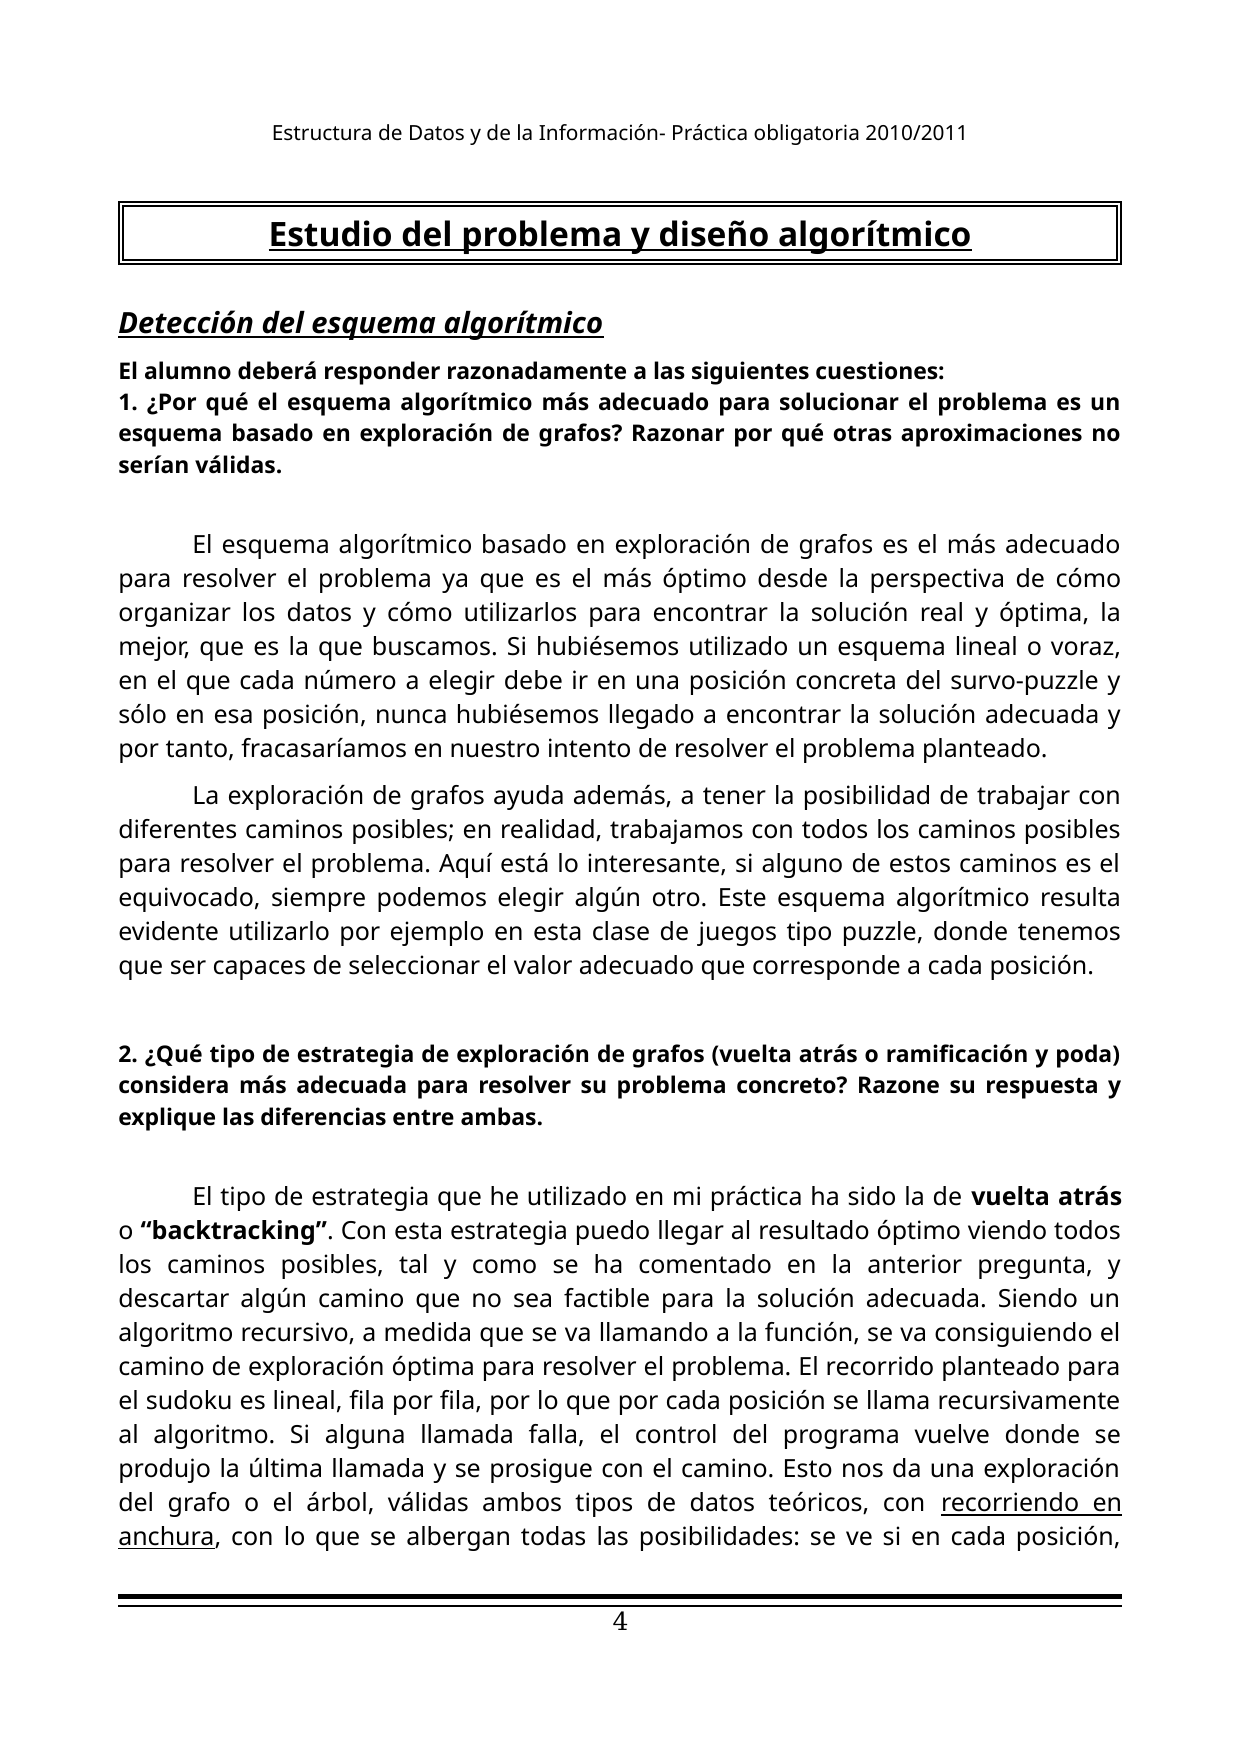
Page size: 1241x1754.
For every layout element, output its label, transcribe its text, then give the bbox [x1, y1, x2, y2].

text El alumno deberá responder razonadamente a las siguientes cuestiones: [118, 355, 1122, 386]
text 2. ¿Qué tipo de estrategia de exploración de grafos (vuelta atrás o ramificación y poda) considera más adecuada para resolver su problema concreto? Razone su respuesta y explique las diferencias entre ambas. [118, 1038, 1122, 1132]
text El tipo de estrategia que he utilizado en mi práctica ha sido la de vuelta atrás o “backtracking”. Con esta estrategia puedo llegar al resultado óptimo viendo todos los caminos posibles, tal y como se ha comentado en la anterior pregunta, y descartar algún camino que no sea factible para la solución adecuada. Siendo un algoritmo recursivo, a medida que se va llamando a la función, se va consiguiendo el camino de exploración óptima para resolver el problema. El recorrido planteado para el sudoku es lineal, fila por fila, por lo que por cada posición se llama recursivamente al algoritmo. Si alguna llamada falla, el control del programa vuelve donde se produjo la última llamada y se prosigue con el camino. Esto nos da una exploración del grafo o el árbol, válidas ambos tipos de datos teóricos, con recorriendo en anchura, con lo que se albergan todas las posibilidades: se ve si en cada posición, [118, 1178, 1122, 1553]
subtitle Detección del esquema algorítmico [118, 303, 1122, 342]
text El esquema algorítmico basado en exploración de grafos es el más adecuado para resolver el problema ya que es el más óptimo desde la perspectiva de cómo organizar los datos y cómo utilizarlos para encontrar la solución real y óptima, la mejor, que es la que buscamos. Si hubiésemos utilizado un esquema lineal o voraz, en el que cada número a elegir debe ir en una posición concreta del survo-puzzle y sólo en esa posición, nunca hubiésemos llegado a encontrar la solución adecuada y por tanto, fracasaríamos en nuestro intento de resolver el problema planteado. [118, 526, 1122, 765]
text 1. ¿Por qué el esquema algorítmico más adecuado para solucionar el problema es un esquema basado en exploración de grafos? Razonar por qué otras aproximaciones no serían válidas. [118, 386, 1122, 480]
text La exploración de grafos ayuda además, a tener la posibilidad de trabajar con diferentes caminos posibles; en realidad, trabajamos con todos los caminos posibles para resolver el problema. Aquí está lo interesante, si alguno de estos caminos es el equivocado, siempre podemos elegir algún otro. Este esquema algorítmico resulta evidente utilizarlo por ejemplo en esta clase de juegos tipo puzzle, donde tenemos que ser capaces de seleccionar el valor adecuado que corresponde a cada posición. [118, 777, 1122, 982]
